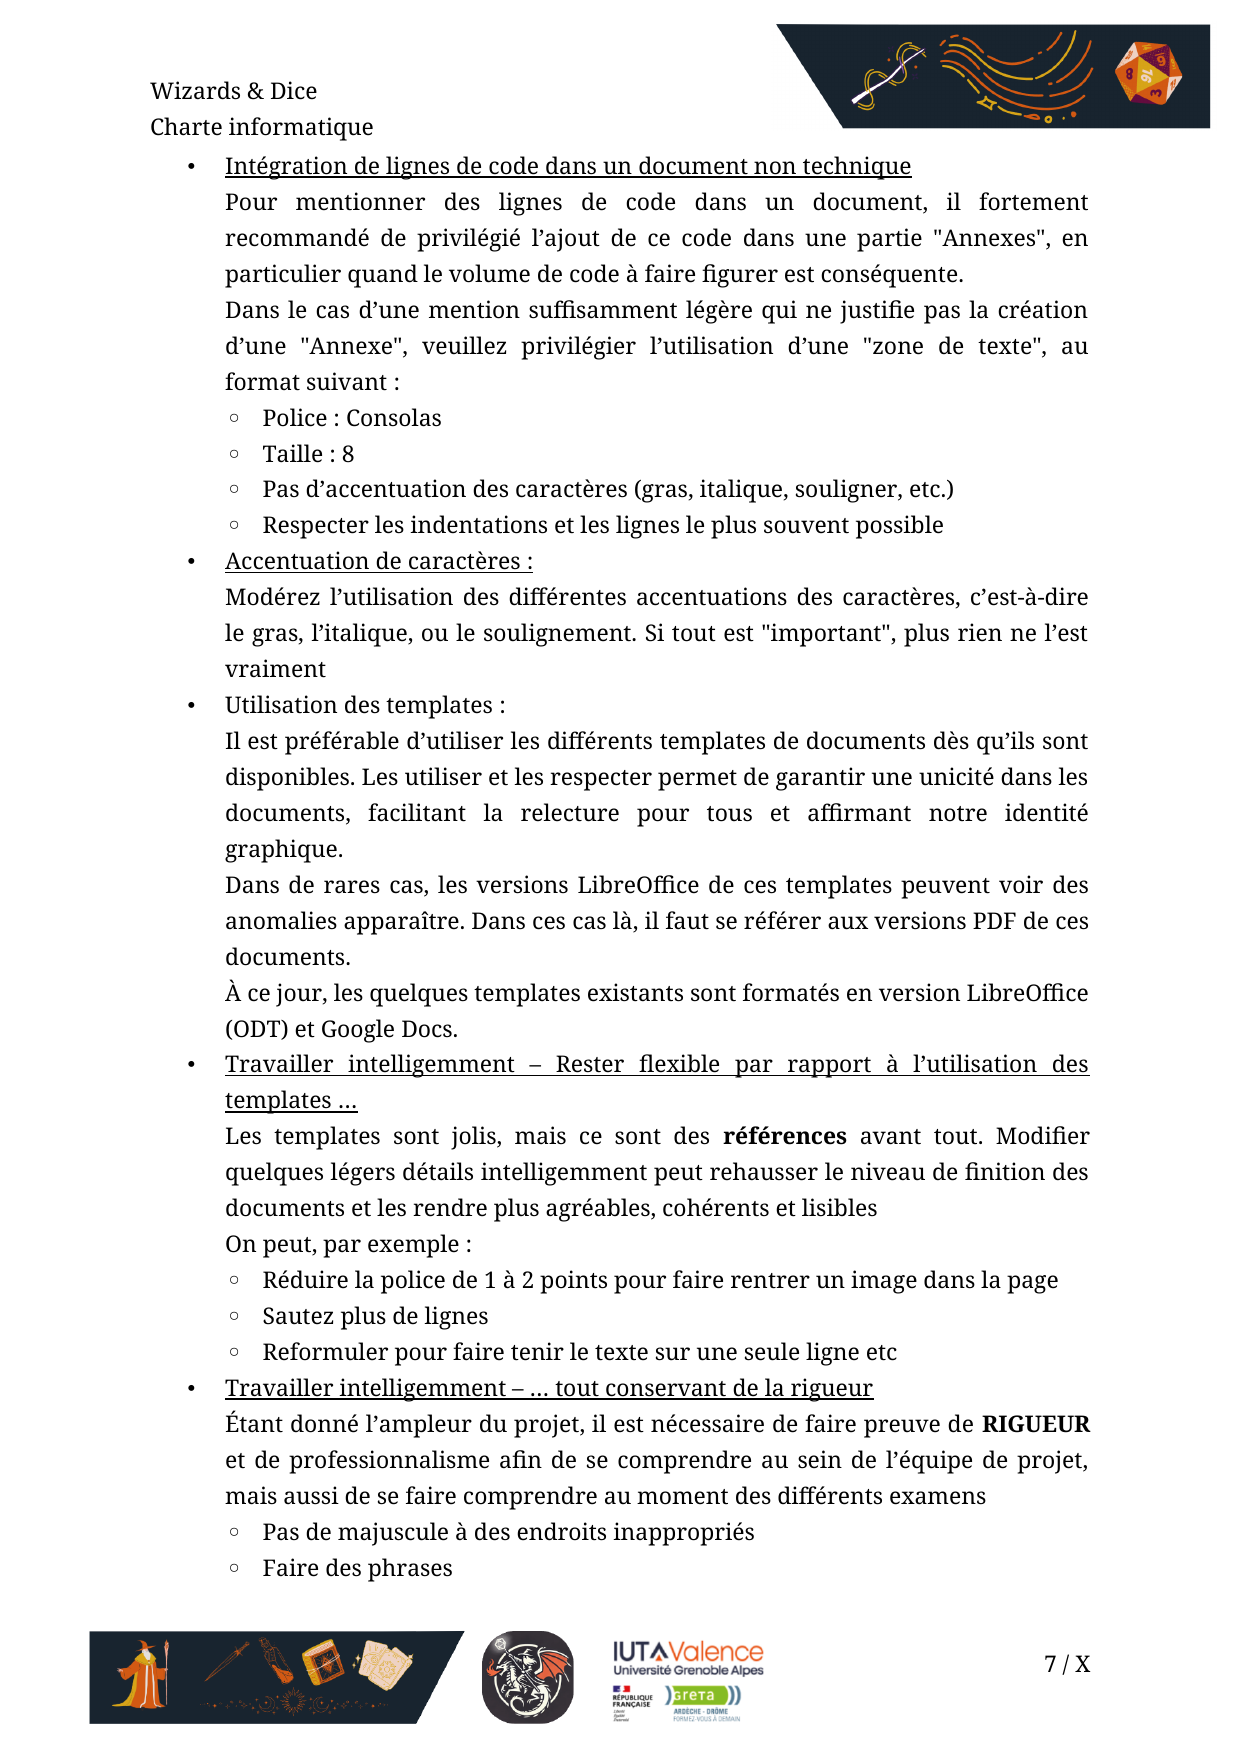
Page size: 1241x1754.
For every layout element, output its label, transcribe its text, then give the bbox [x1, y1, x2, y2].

list Sautez plus de lignes [225, 1300, 1090, 1331]
list Reformuler pour faire tenir le texte sur une seule ligne etc [225, 1336, 1090, 1367]
list Dans le cas d’une mention suffisamment légère qui ne justifie pas la création d’une "Annexe", veuillez privilégier l’utilisation d’une "zone de texte", au format suivant : [187, 294, 1090, 397]
list Pour mentionner des lignes de code dans un document, il fortement recommandé de privilégié l’ajout de ce code dans une partie "Annexes", en particulier quand le volume de code à faire figurer est conséquente. [187, 186, 1090, 289]
list Réduire la police de 1 à 2 points pour faire rentrer un image dans la page [225, 1264, 1090, 1295]
list Pas d’accentuation des caractères (gras, italique, souligner, etc.) [225, 473, 1090, 505]
list Travailler intelligemment – Rester flexible par rapport à l’utilisation des templates … [187, 1048, 1090, 1116]
list Taille : 8 [225, 437, 1090, 469]
list Dans de rares cas, les versions LibreOffice de ces templates peuvent voir des anomalies apparaître. Dans ces cas là, il faut se référer aux versions PDF de ces documents. [187, 869, 1090, 972]
list Travailler intelligemment – … tout conservant de la rigueur [187, 1372, 1090, 1403]
list Intégration de lignes de code dans un document non technique [187, 150, 1090, 181]
list On peut, par exemple : [187, 1228, 1090, 1259]
picture [771, 21, 1218, 131]
list Utilisation des templates : [187, 689, 1090, 720]
list Il est préférable d’utiliser les différents templates de documents dès qu’ils sont disponibles. Les utiliser et les respecter permet de garantir une unicité dans les documents, facilitant la relecture pour tous et affirmant notre identité graphique. [187, 725, 1090, 864]
list Accentuation de caractères : [187, 545, 1090, 577]
list Faire des phrases [225, 1552, 1090, 1583]
list Les templates sont jolis, mais ce sont des références avant tout. Modifier quelques légers détails intelligemment peut rehausser le niveau de finition des documents et les rendre plus agréables, cohérents et lisibles [187, 1120, 1090, 1223]
list Étant donné l’ampleur du projet, il est nécessaire de faire preuve de RIGUEUR et de professionnalisme afin de se comprendre au sein de l’équipe de projet, mais aussi de se faire comprendre au moment des différents examens [187, 1408, 1090, 1511]
list Modérez l’utilisation des différentes accentuations des caractères, c’est-à-dire le gras, l’italique, ou le soulignement. Si tout est "important", plus rien ne l’est vraiment [187, 581, 1090, 684]
list À ce jour, les quelques templates existants sont formatés en version LibreOffice (ODT) et Google Docs. [187, 977, 1090, 1044]
picture [81, 1620, 788, 1733]
list Respecter les indentations et les lignes le plus souvent possible [225, 509, 1090, 541]
list Pas de majuscule à des endroits inappropriés [225, 1516, 1090, 1547]
list Police : Consolas [225, 402, 1090, 433]
